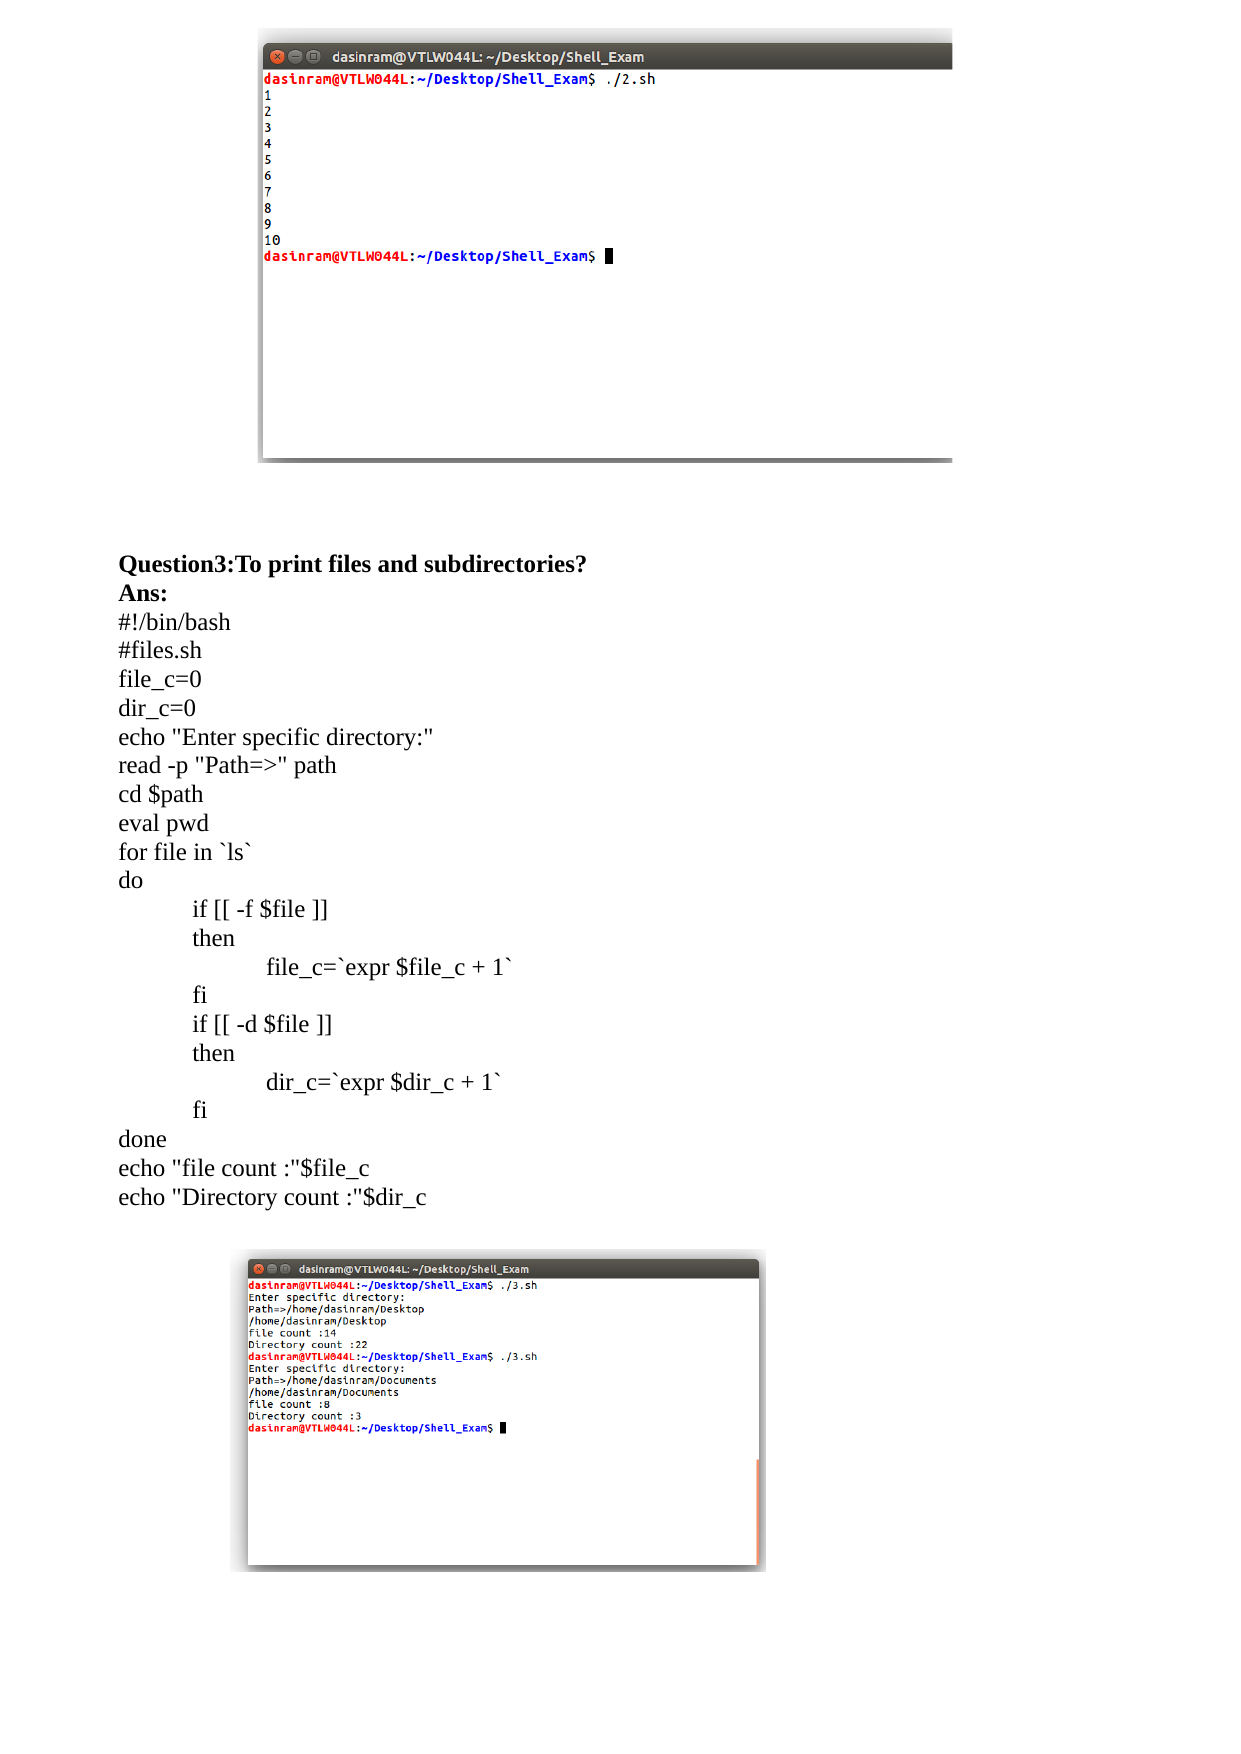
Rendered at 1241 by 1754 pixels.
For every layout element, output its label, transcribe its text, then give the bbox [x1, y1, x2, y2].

text eval pwd [118, 808, 1122, 837]
text fi [118, 981, 1122, 1009]
picture [257, 28, 953, 463]
text #!/bin/bash [118, 607, 1122, 636]
text do [118, 866, 1122, 894]
text echo "Directory count :"$dir_c [118, 1182, 1122, 1211]
text file_c=`expr $file_c + 1` [118, 952, 1122, 981]
text if [[ -f $file ]] [118, 894, 1122, 923]
text then [118, 1038, 1122, 1067]
text cd $path [118, 779, 1122, 808]
text then [118, 923, 1122, 952]
text if [[ -d $file ]] [118, 1009, 1122, 1038]
text fi [118, 1096, 1122, 1124]
text echo "Enter specific directory:" [118, 722, 1122, 751]
text file_c=0 [118, 664, 1122, 693]
text Ans: [118, 578, 1122, 607]
picture [230, 1249, 766, 1572]
text echo "file count :"$file_c [118, 1153, 1122, 1182]
text done [118, 1124, 1122, 1153]
text for file in `ls` [118, 837, 1122, 866]
text dir_c=`expr $dir_c + 1` [118, 1067, 1122, 1096]
text #files.sh [118, 636, 1122, 664]
text Question3:To print files and subdirectories? [118, 549, 1122, 578]
text read -p "Path=>" path [118, 751, 1122, 779]
text dir_c=0 [118, 693, 1122, 722]
